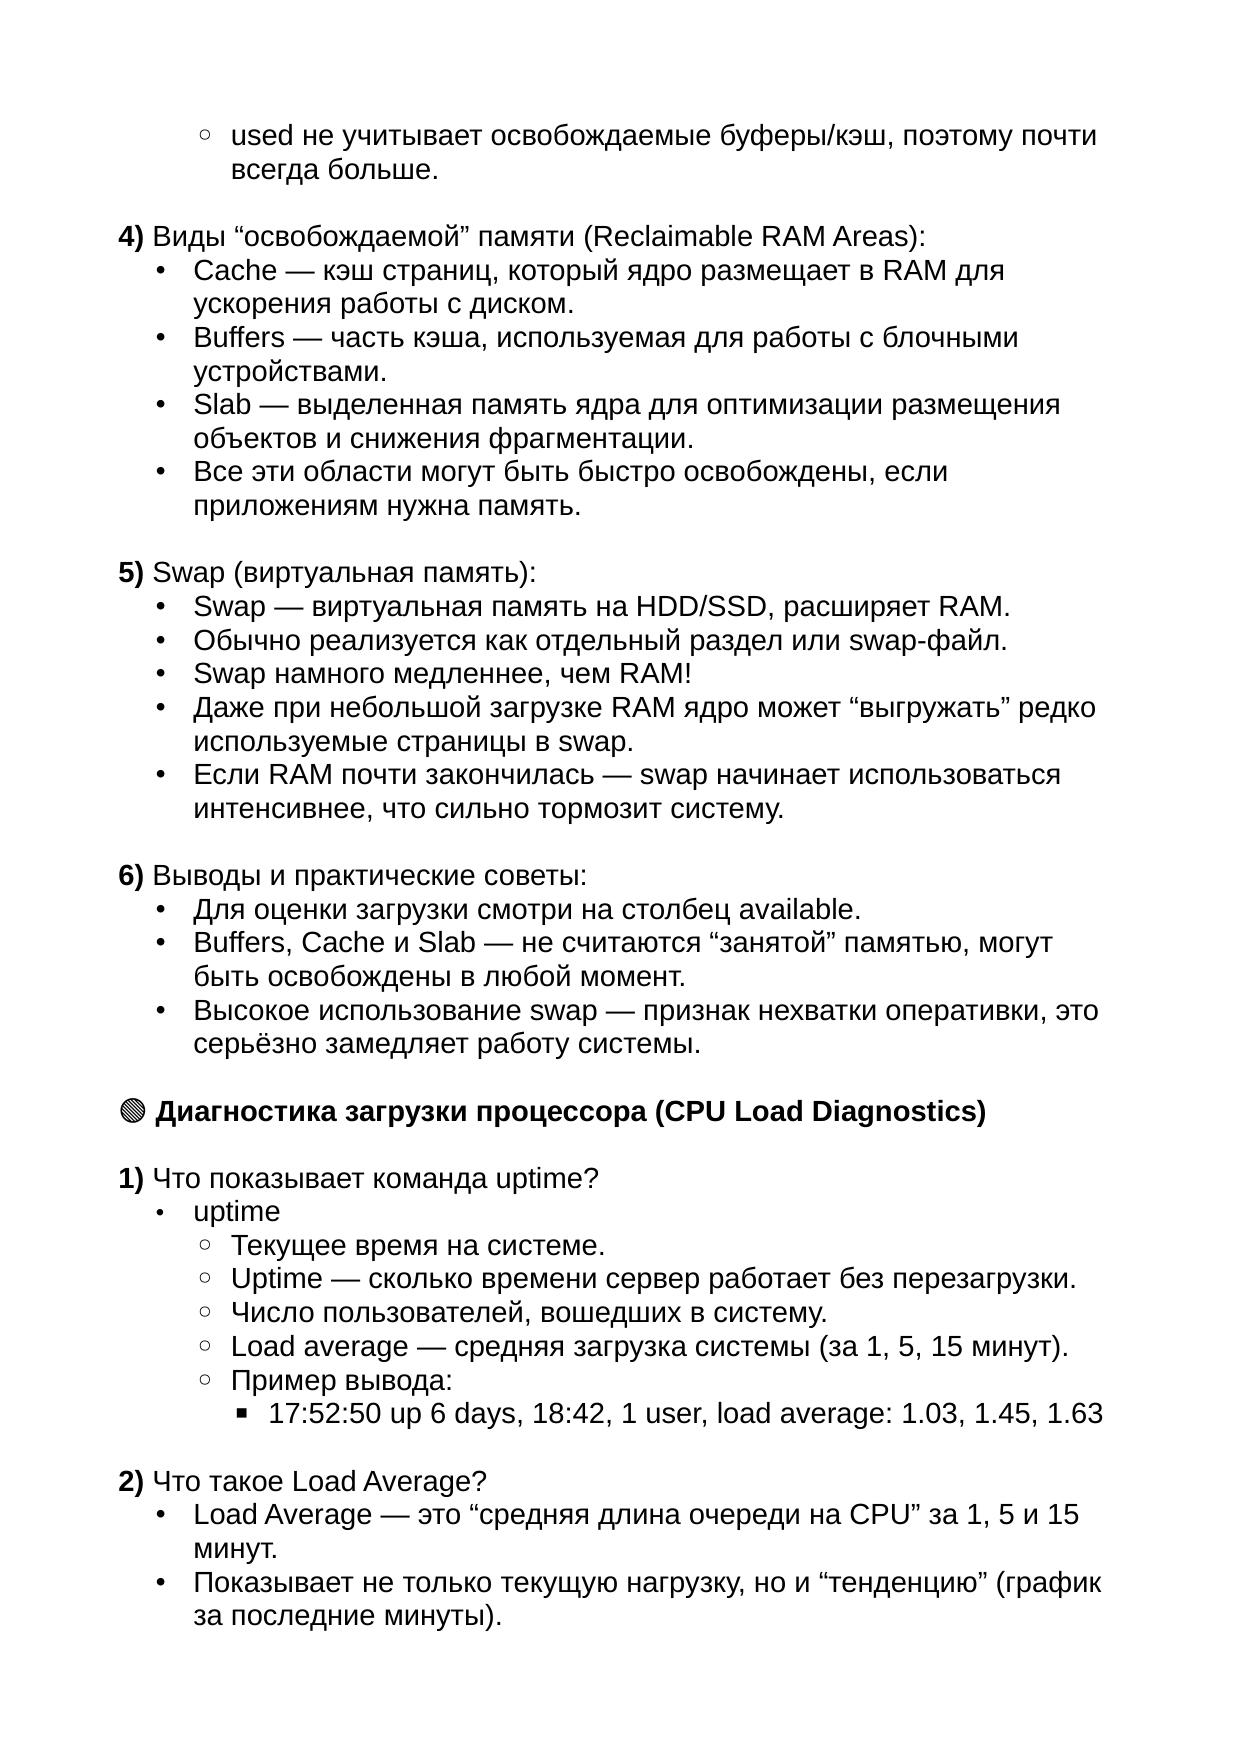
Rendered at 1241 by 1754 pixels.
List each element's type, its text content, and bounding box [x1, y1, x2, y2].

list Uptime — сколько времени сервер работает без перезагрузки. [193, 1261, 1122, 1295]
list Buffers — часть кэша, используемая для работы с блочными устройствами. [156, 320, 1122, 387]
text 5) Swap (виртуальная память): [118, 555, 1122, 589]
list Даже при небольшой загрузке RAM ядро может “выгружать” редко используемые страницы в swap. [156, 690, 1122, 757]
list Load Average — это “средняя длина очереди на CPU” за 1, 5 и 15 минут. [156, 1497, 1122, 1564]
list Все эти области могут быть быстро освобождены, если приложениям нужна память. [156, 454, 1122, 522]
text 4) Виды “освобождаемой” памяти (Reclaimable RAM Areas): [118, 219, 1122, 252]
list Если RAM почти закончилась — swap начинает использоваться интенсивнее, что сильно тормозит систему. [156, 757, 1122, 824]
text 6) Выводы и практические советы: [118, 858, 1122, 892]
text 1) Что показывает команда uptime? [118, 1161, 1122, 1194]
list Swap намного медленнее, чем RAM! [156, 656, 1122, 690]
list Высокое использование swap — признак нехватки оперативки, это серьёзно замедляет работу системы. [156, 993, 1122, 1060]
text 2) Что такое Load Average? [118, 1464, 1122, 1497]
list Buffers, Cache и Slab — не считаются “занятой” памятью, могут быть освобождены в любой момент. [156, 925, 1122, 993]
list Обычно реализуется как отдельный раздел или swap-файл. [156, 622, 1122, 656]
list Swap — виртуальная память на HDD/SSD, расширяет RAM. [156, 589, 1122, 622]
list Для оценки загрузки смотри на столбец available. [156, 892, 1122, 925]
text 🟢 Диагностика загрузки процессора (CPU Load Diagnostics) [118, 1093, 1122, 1127]
list Показывает не только текущую нагрузку, но и “тенденцию” (график за последние минуты). [156, 1564, 1122, 1632]
list used не учитывает освобождаемые буферы/кэш, поэтому почти всегда больше. [193, 118, 1122, 185]
list uptime [156, 1194, 1122, 1228]
list Cache — кэш страниц, который ядро размещает в RAM для ускорения работы с диском. [156, 252, 1122, 320]
list Число пользователей, вошедших в систему. [193, 1295, 1122, 1329]
list Текущее время на системе. [193, 1228, 1122, 1261]
list Slab — выделенная память ядра для оптимизации размещения объектов и снижения фрагментации. [156, 387, 1122, 454]
list Пример вывода: [193, 1363, 1122, 1396]
list Load average — средняя загрузка системы (за 1, 5, 15 минут). [193, 1329, 1122, 1363]
list 17:52:50 up 6 days, 18:42, 1 user, load average: 1.03, 1.45, 1.63 [231, 1396, 1122, 1430]
